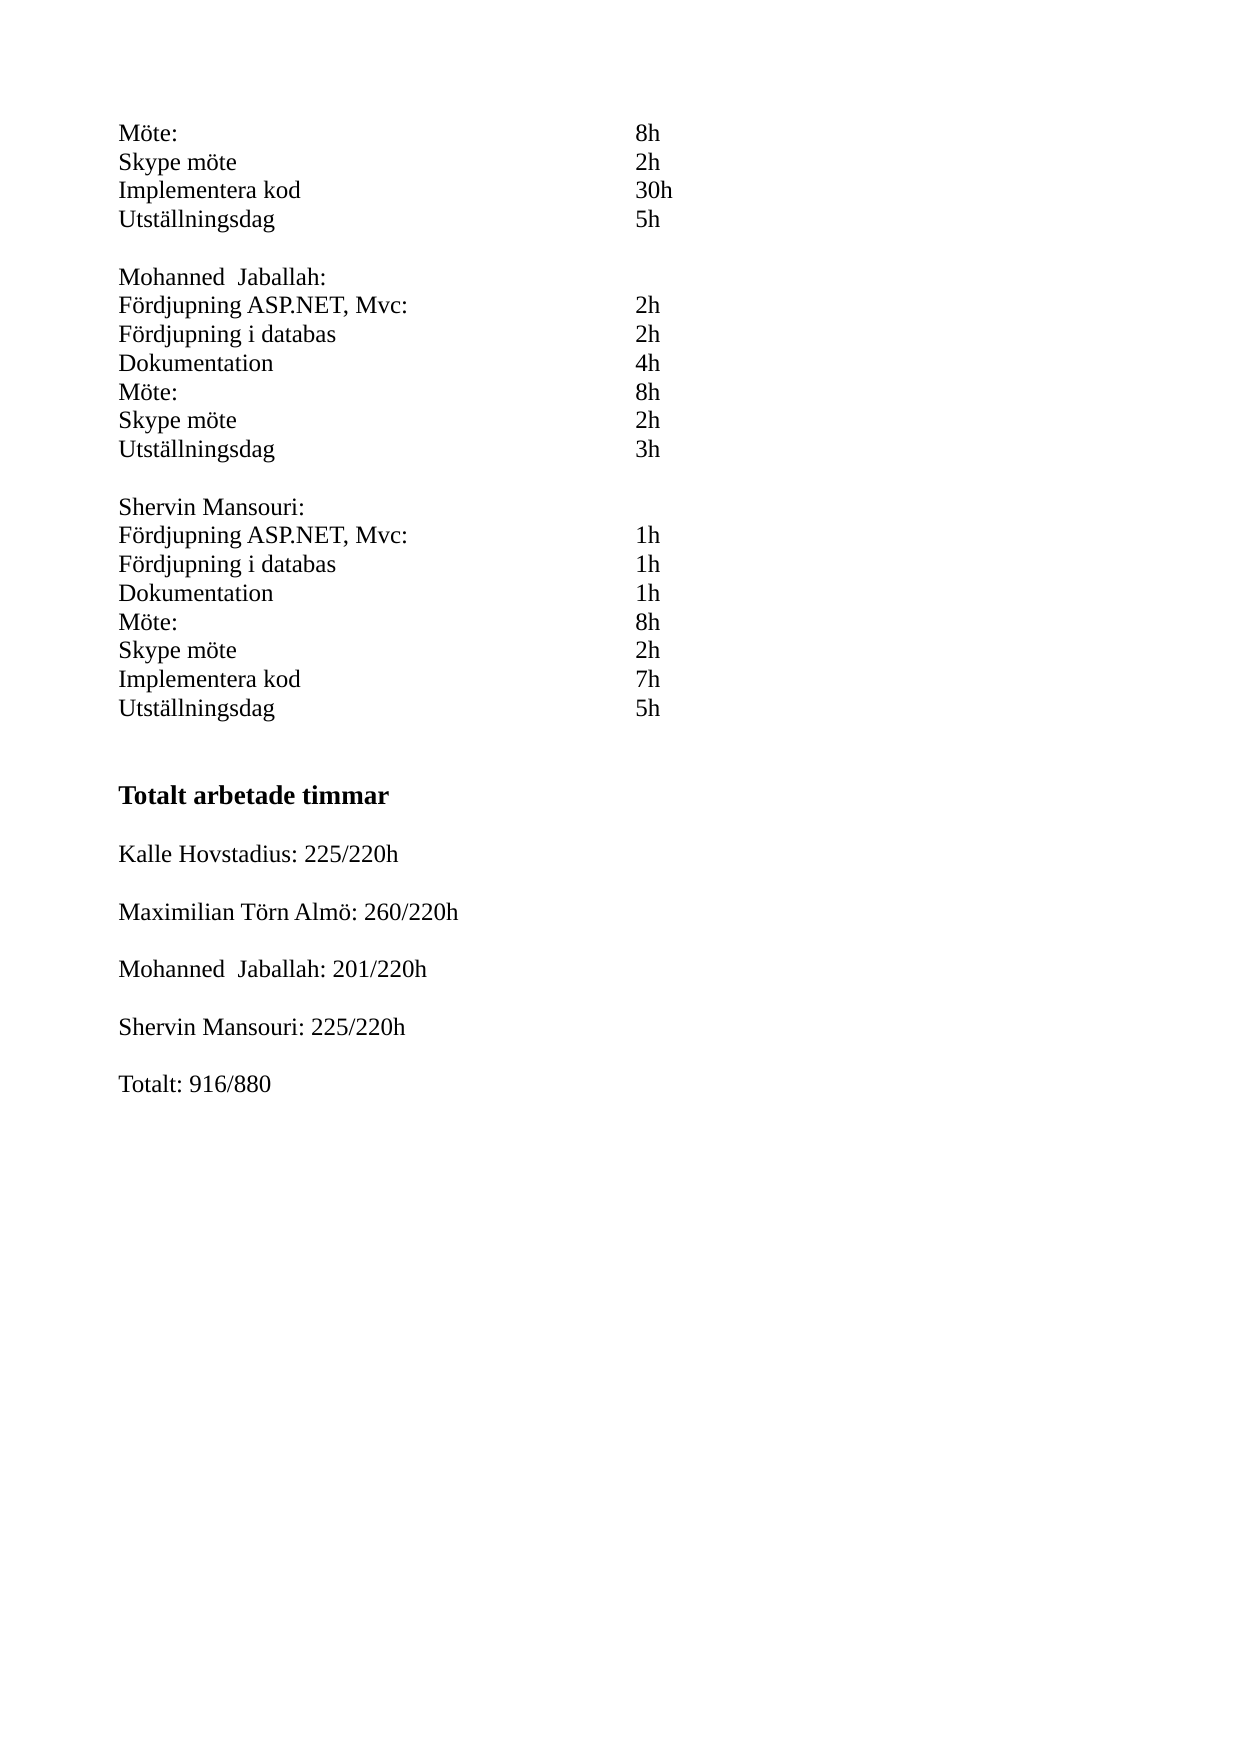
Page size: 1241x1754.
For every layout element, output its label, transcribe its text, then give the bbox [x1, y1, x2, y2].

text Dokumentation 4h Möte: 8h Skype möte 2h [118, 348, 1122, 434]
text Maximilian Törn Almö: 260/220h [118, 897, 1122, 926]
text Shervin Mansouri: 225/220h [118, 1012, 1122, 1041]
text Implementera kod 30h [118, 176, 1122, 204]
text Fördjupning ASP.NET, Mvc: 2h [118, 291, 1122, 319]
text Utställningsdag 3h [118, 434, 1122, 463]
text Utställningsdag 5h [118, 693, 1122, 722]
text Mohanned Jaballah: [118, 233, 1122, 291]
text Implementera kod 7h [118, 664, 1122, 693]
text Totalt: 916/880 [118, 1069, 1122, 1098]
text Utställningsdag 5h [118, 204, 1122, 233]
text Kalle Hovstadius: 225/220h [118, 839, 1122, 868]
text Fördjupning i databas 1h [118, 549, 1122, 578]
text Möte: 8h Skype möte 2h [118, 118, 1122, 176]
text Fördjupning ASP.NET, Mvc: 1h [118, 521, 1122, 549]
text Shervin Mansouri: [118, 492, 1122, 521]
text Dokumentation 1h Möte: 8h Skype möte 2h [118, 578, 1122, 664]
text Fördjupning i databas 2h [118, 319, 1122, 348]
text Totalt arbetade timmar [118, 779, 1122, 811]
text Mohanned Jaballah: 201/220h [118, 954, 1122, 983]
